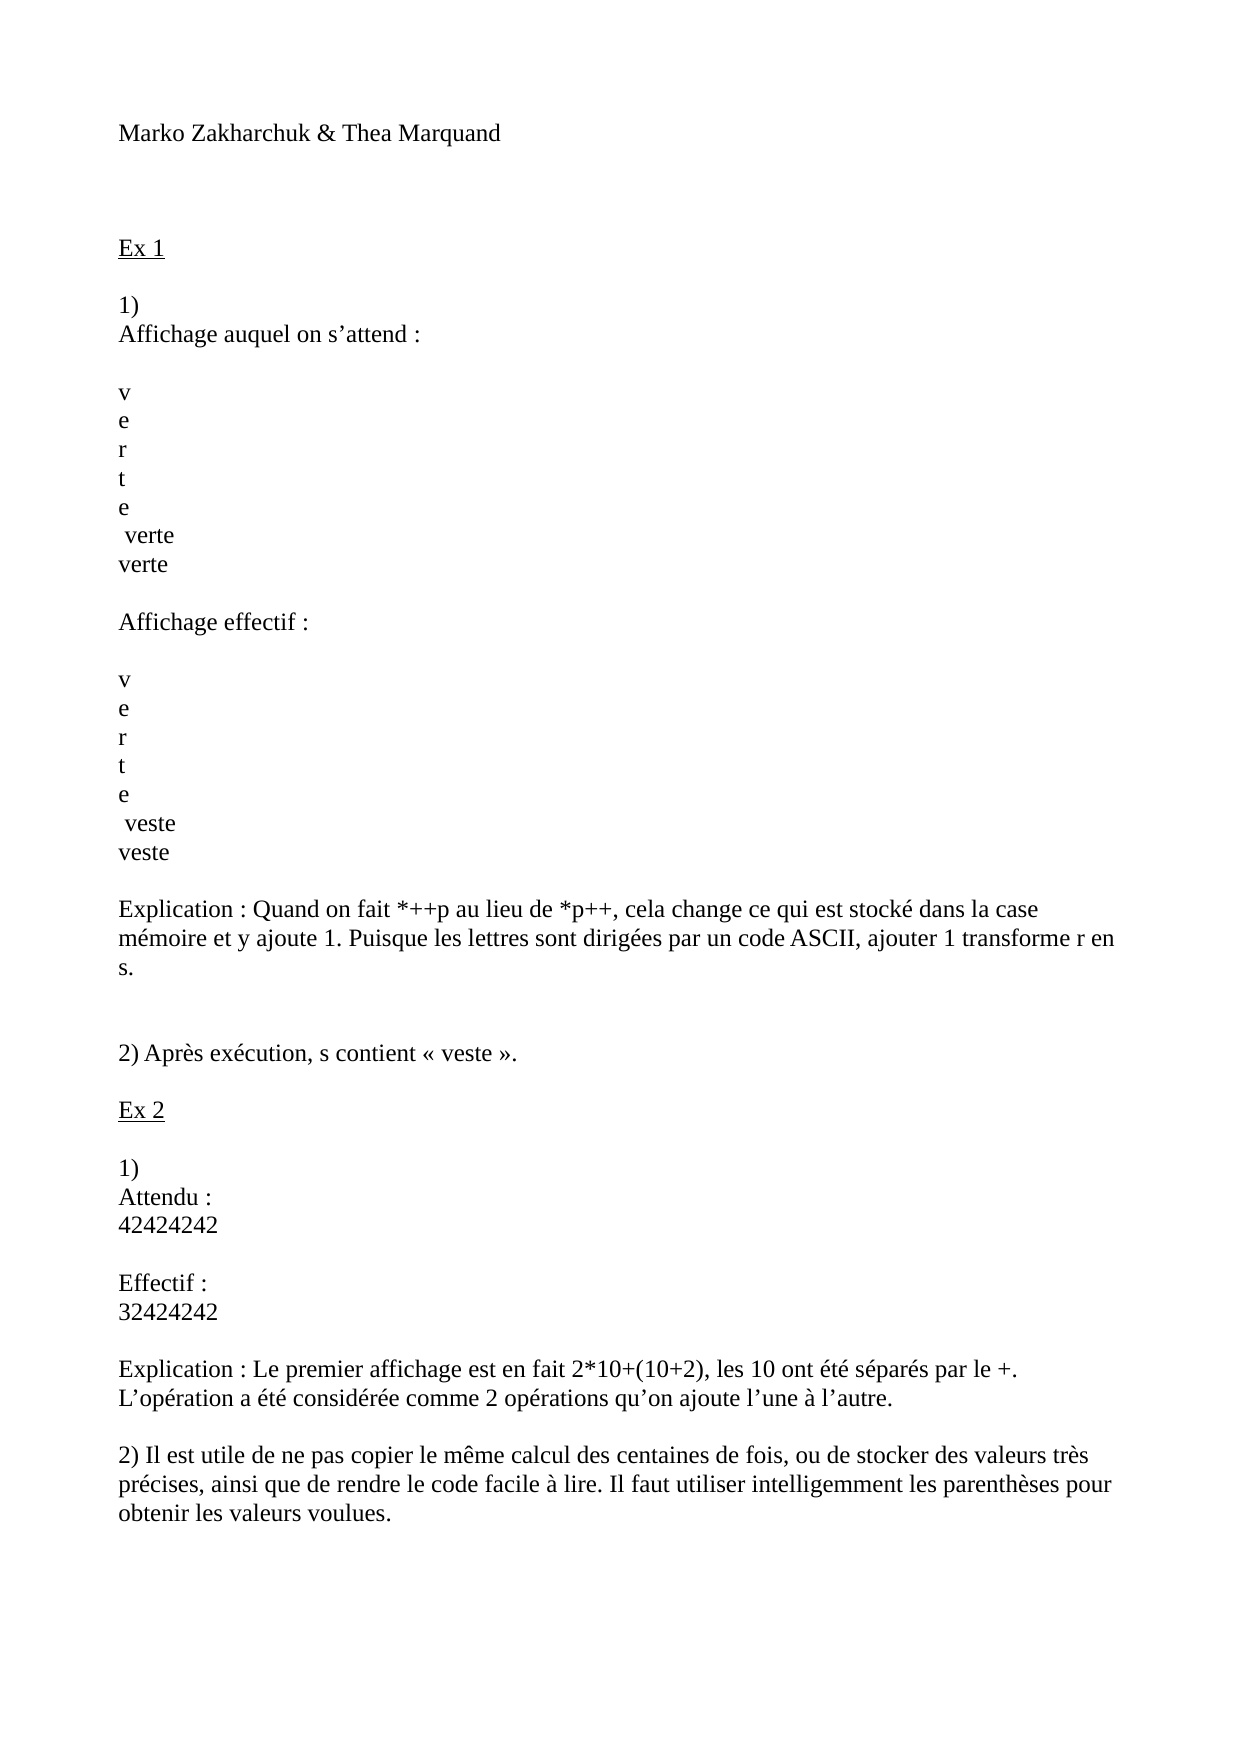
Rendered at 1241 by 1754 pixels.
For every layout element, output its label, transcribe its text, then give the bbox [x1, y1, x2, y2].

text 1) [118, 1153, 1122, 1182]
text r [118, 722, 1122, 751]
text e [118, 779, 1122, 808]
text e [118, 492, 1122, 521]
text verte [118, 521, 1122, 549]
text Ex 1 [118, 233, 1122, 262]
text e [118, 406, 1122, 434]
text veste [118, 808, 1122, 837]
text t [118, 751, 1122, 779]
text Marko Zakharchuk & Thea Marquand [118, 118, 1122, 147]
text veste [118, 837, 1122, 866]
text Affichage effectif : [118, 607, 1122, 636]
text Effectif : [118, 1268, 1122, 1297]
text Affichage auquel on s’attend : [118, 319, 1122, 348]
text v [118, 664, 1122, 693]
text 2) Il est utile de ne pas copier le même calcul des centaines de fois, ou de stocker des valeurs très précises, ainsi que de rendre le code facile à lire. Il faut utiliser intelligemment les parenthèses pour obtenir les valeurs voulues. [118, 1441, 1122, 1527]
text t [118, 463, 1122, 492]
text r [118, 434, 1122, 463]
text Ex 2 [118, 1096, 1122, 1124]
text Explication : Quand on fait *++p au lieu de *p++, cela change ce qui est stocké dans la case mémoire et y ajoute 1. Puisque les lettres sont dirigées par un code ASCII, ajouter 1 transforme r en s. [118, 894, 1122, 981]
text 42424242 [118, 1211, 1122, 1239]
text 2) Après exécution, s contient « veste ». [118, 1038, 1122, 1067]
text Attendu : [118, 1182, 1122, 1211]
text e [118, 693, 1122, 722]
text 32424242 [118, 1297, 1122, 1326]
text verte [118, 549, 1122, 578]
text 1) [118, 291, 1122, 319]
text Explication : Le premier affichage est en fait 2*10+(10+2), les 10 ont été séparés par le +. L’opération a été considérée comme 2 opérations qu’on ajoute l’une à l’autre. [118, 1354, 1122, 1412]
text v [118, 377, 1122, 406]
